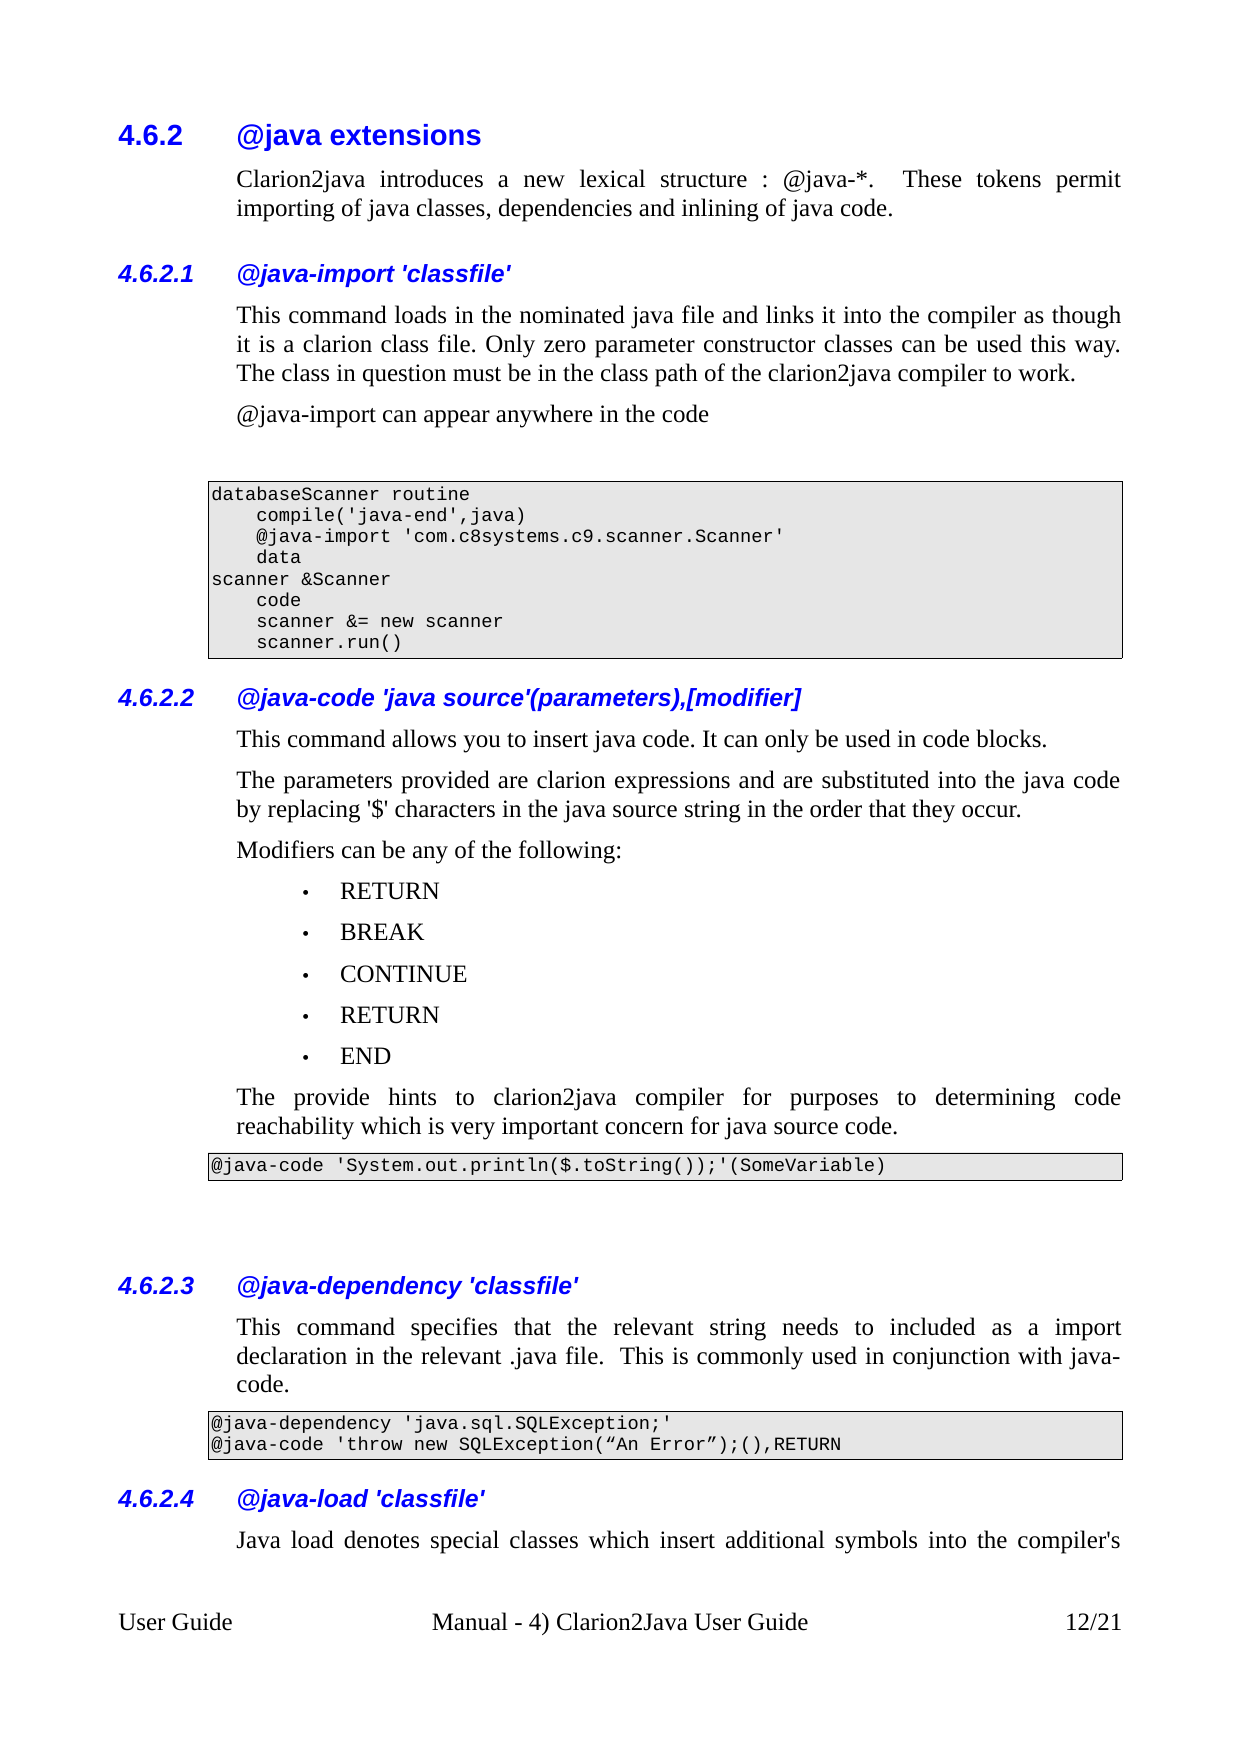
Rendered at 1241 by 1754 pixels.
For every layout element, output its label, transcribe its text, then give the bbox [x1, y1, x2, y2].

text scanner &Scanner [209, 566, 1122, 588]
text compile('java-end',java) [209, 503, 1122, 524]
list END [302, 1041, 1122, 1070]
text Java load denotes special classes which insert additional symbols into the compiler's [236, 1526, 1122, 1554]
text data [209, 545, 1122, 566]
text @java-import can appear anywhere in the code [236, 399, 1122, 428]
text This command specifies that the relevant string needs to included as a import declaration in the relevant .java file. This is commonly used in conjunction with java-code. [236, 1312, 1122, 1398]
list RETURN [302, 1000, 1122, 1029]
text This command allows you to insert java code. It can only be used in code blocks. [236, 724, 1122, 752]
subtitle @java-import 'classfile' [118, 259, 1122, 288]
text scanner &= new scanner [209, 609, 1122, 630]
text Clarion2java introduces a new lexical structure : @java-*. These tokens permit importing of java classes, dependencies and inlining of java code. [236, 164, 1122, 222]
text databaseScanner routine [209, 482, 1122, 503]
list CONTINUE [302, 959, 1122, 987]
text @java-code 'System.out.println($.toString());'(SomeVariable) [209, 1154, 1122, 1180]
subtitle @java-code 'java source'(parameters),[modifier] [118, 683, 1122, 711]
text code [209, 588, 1122, 609]
text Modifiers can be any of the following: [236, 835, 1122, 864]
text scanner.run() [209, 630, 1122, 658]
text @java-code 'throw new SQLException(“An Error”);(),RETURN [209, 1432, 1122, 1459]
subtitle @java extensions [118, 118, 1122, 152]
text The provide hints to clarion2java compiler for purposes to determining code reachability which is very important concern for java source code. [236, 1082, 1122, 1140]
subtitle @java-dependency 'classfile' [118, 1271, 1122, 1299]
text This command loads in the nominated java file and links it into the compiler as though it is a clarion class file. Only zero parameter constructor classes can be used this way. The class in question must be in the class path of the clarion2java compiler to work. [236, 300, 1122, 386]
list RETURN [302, 876, 1122, 905]
text @java-import 'com.c8systems.c9.scanner.Scanner' [209, 524, 1122, 545]
text @java-dependency 'java.sql.SQLException;' [209, 1412, 1122, 1432]
subtitle @java-load 'classfile' [118, 1484, 1122, 1513]
text The parameters provided are clarion expressions and are substituted into the java code by replacing '$' characters in the java source string in the order that they occur. [236, 765, 1122, 822]
list BREAK [302, 917, 1122, 946]
